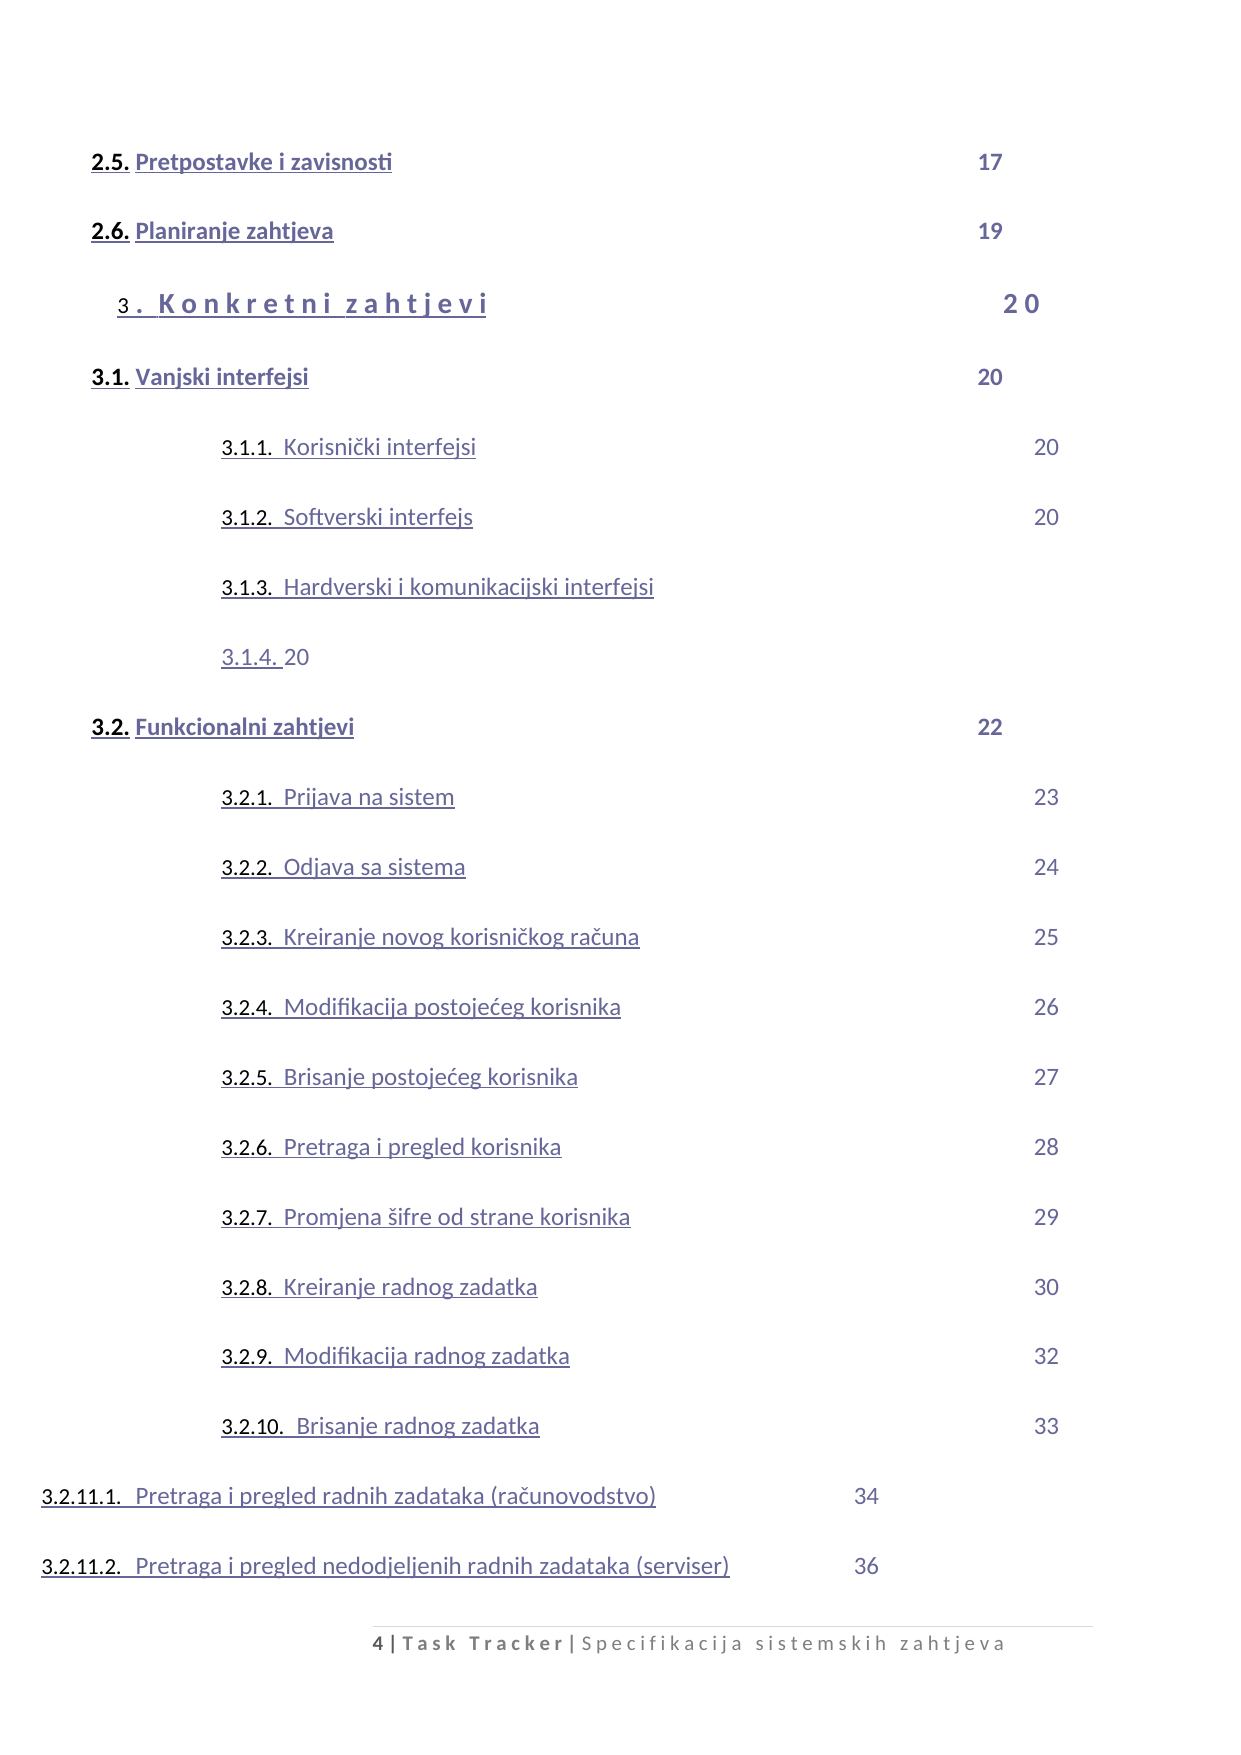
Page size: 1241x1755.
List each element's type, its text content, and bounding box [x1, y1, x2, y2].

list Korisnički interfejsi 20 [221, 431, 1105, 462]
subtitle Funkcionalni zahtjevi 22 [91, 711, 1105, 742]
list Hardverski i komunikacijski interfejsi [221, 571, 1105, 602]
list Promjena šifre od strane korisnika 29 [221, 1201, 1105, 1231]
subtitle Planiranje zahtjeva 19 [91, 216, 1105, 246]
list Odjava sa sistema 24 [221, 851, 1105, 882]
list Softverski interfejs 20 [221, 501, 1105, 532]
list Modifikacija postojećeg korisnika 26 [221, 991, 1105, 1021]
list Kreiranje novog korisničkog računa 25 [221, 921, 1105, 951]
list Prijava na sistem 23 [221, 781, 1105, 812]
list Pretraga i pregled nedodjeljenih radnih zadataka (serviser) 36 [41, 1550, 1105, 1581]
list Pretraga i pregled radnih zadataka (računovodstvo) 34 [41, 1480, 1105, 1511]
list Brisanje postojećeg korisnika 27 [221, 1061, 1105, 1091]
list . K o n k r e t n i z a h t j e v i 2 0 [117, 285, 1105, 321]
subtitle Pretpostavke i zavisnosti 17 [91, 146, 1105, 176]
list Brisanje radnog zadatka 33 [221, 1410, 1105, 1441]
list Modifikacija radnog zadatka 32 [221, 1341, 1105, 1371]
subtitle Vanjski interfejsi 20 [91, 362, 1105, 392]
list Kreiranje radnog zadatka 30 [221, 1271, 1105, 1301]
list 20 [221, 641, 1105, 672]
list Pretraga i pregled korisnika 28 [221, 1131, 1105, 1161]
